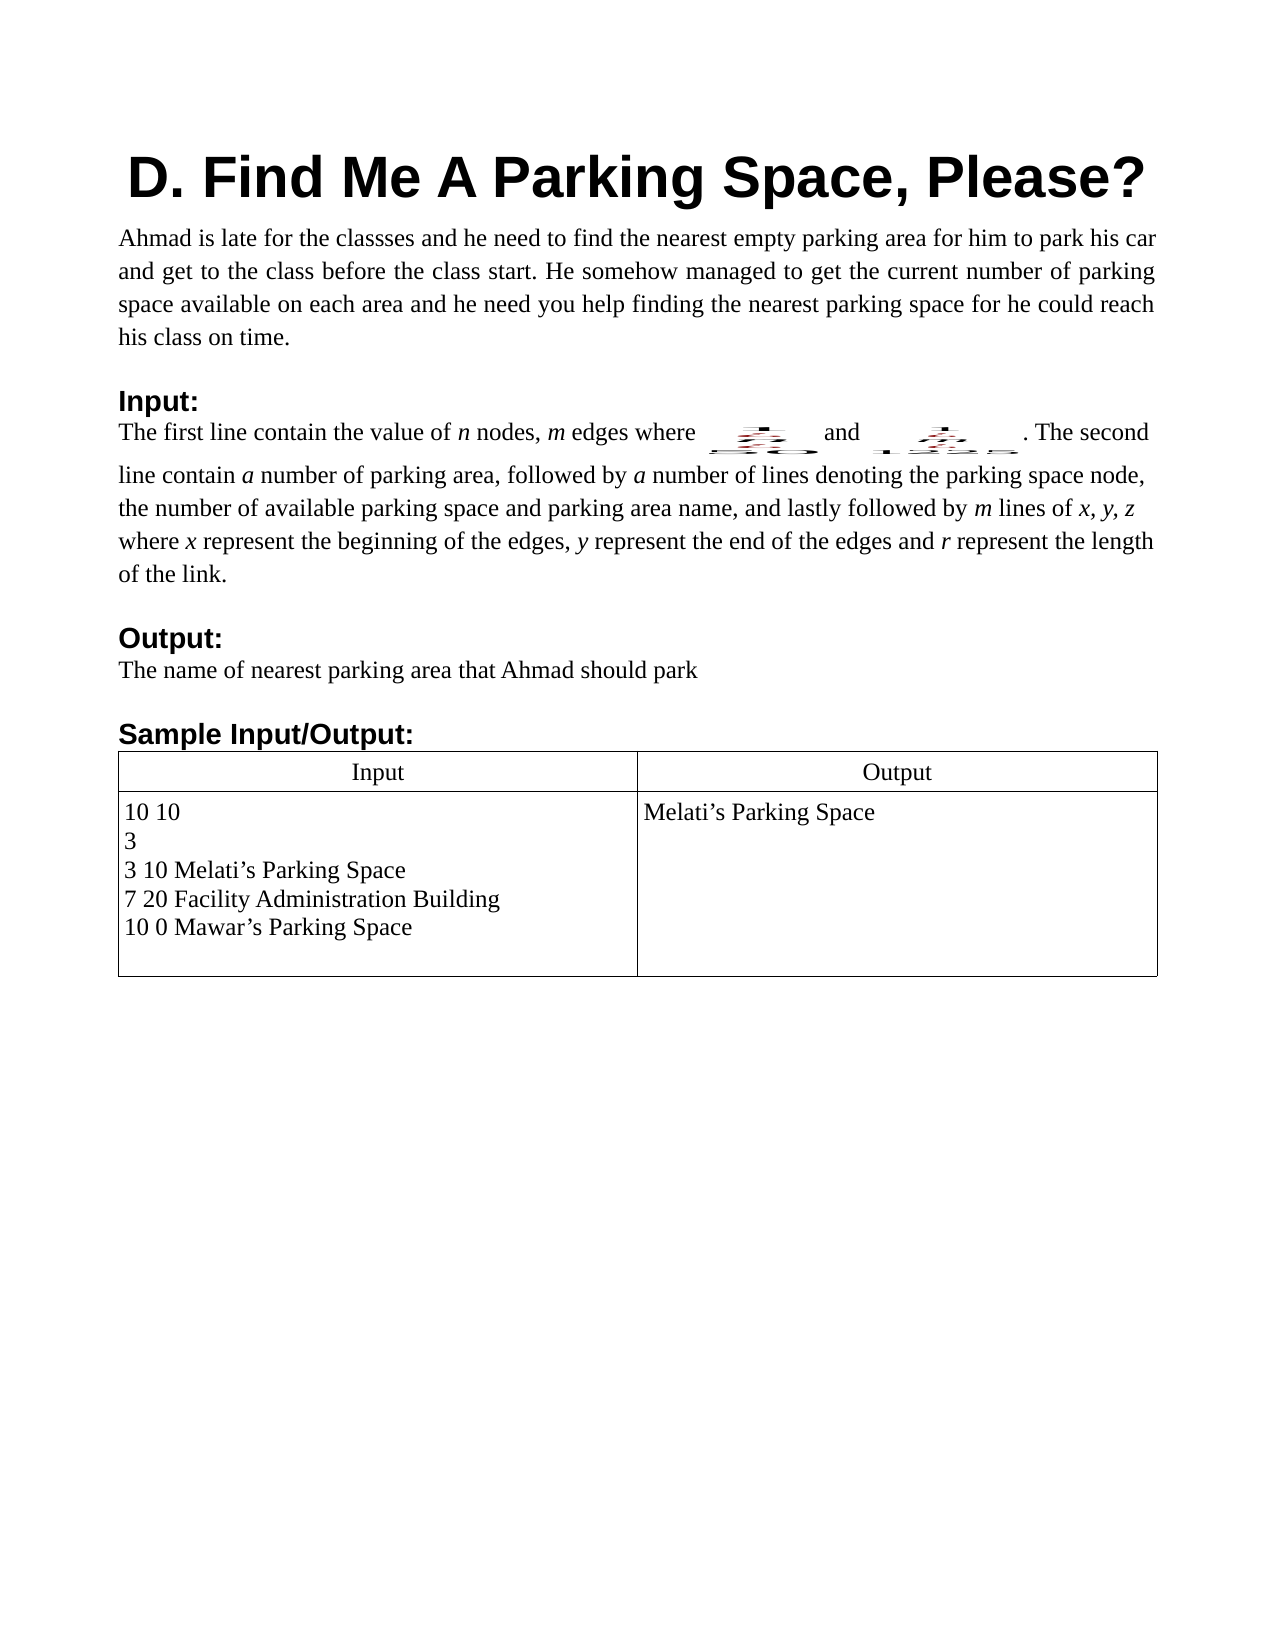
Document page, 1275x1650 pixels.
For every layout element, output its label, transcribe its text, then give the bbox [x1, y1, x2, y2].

text The first line contain the value of n nodes, m edges where and . The second line contain a number of parking area, followed by a number of lines denoting the parking space node, the number of available parking space and parking area name, and lastly followed by m lines of x, y, z where x represent the beginning of the edges, y represent the end of the edges and r represent the length of the link. [118, 417, 1157, 588]
subtitle Output: [118, 621, 1157, 655]
text The name of nearest parking area that Ahmad should park [118, 655, 1157, 683]
table_cell 10 10 3 3 10 Melati’s Parking Space 7 20 Facility Administration Building 10 0 Mawar’s Parking Space [119, 792, 637, 976]
title D. Find Me A Parking Space, Please? [118, 143, 1157, 210]
subtitle Sample Input/Output: [118, 717, 1157, 751]
table_header Output [638, 752, 1157, 791]
table_header Input [119, 752, 637, 791]
text Ahmad is late for the classses and he need to find the nearest empty parking area for him to park his car and get to the class before the class start. He somehow managed to get the current number of parking space available on each area and he need you help finding the nearest parking space for he could reach his class on time. [118, 223, 1157, 351]
subtitle Input: [118, 384, 1157, 417]
table_cell Melati’s Parking Space [638, 792, 1157, 976]
